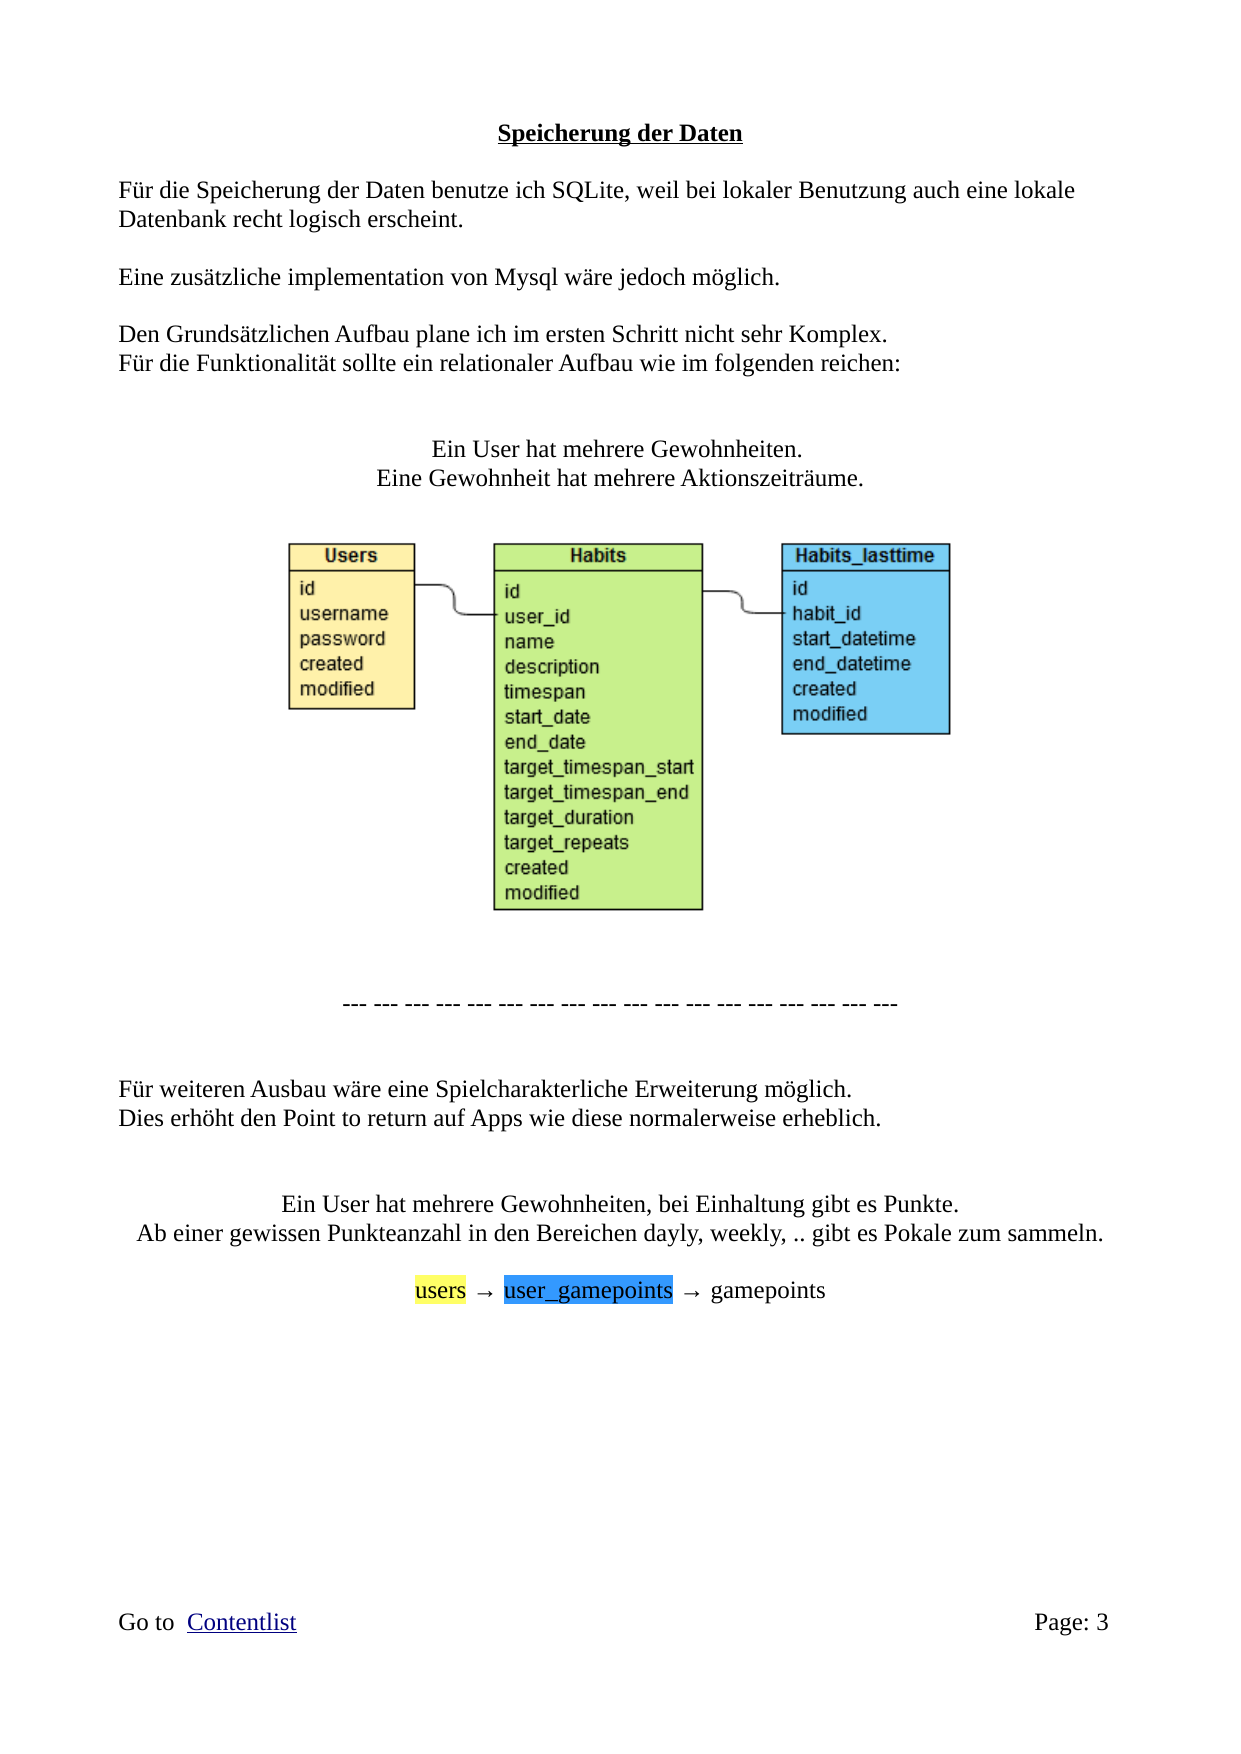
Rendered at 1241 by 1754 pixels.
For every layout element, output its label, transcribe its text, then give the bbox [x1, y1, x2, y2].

text --- --- --- --- --- --- --- --- --- --- --- --- --- --- --- --- --- --- [118, 988, 1122, 1016]
text Eine zusätzliche implementation von Mysql wäre jedoch möglich. [118, 262, 1122, 291]
text Den Grundsätzlichen Aufbau plane ich im ersten Schritt nicht sehr Komplex. Für die Funktionalität sollte ein relationaler Aufbau wie im folgenden reichen: [118, 319, 1122, 377]
text Ein User hat mehrere Gewohnheiten, bei Einhaltung gibt es Punkte. Ab einer gewissen Punkteanzahl in den Bereichen dayly, weekly, .. gibt es Pokale zum sammeln. [118, 1160, 1122, 1246]
text Für weiteren Ausbau wäre eine Spielcharakterliche Erweiterung möglich. Dies erhöht den Point to return auf Apps wie diese normalerweise erheblich. [118, 1074, 1122, 1131]
text Für die Speicherung der Daten benutze ich SQLite, weil bei lokaler Benutzung auch eine lokale Datenbank recht logisch erscheint. [118, 176, 1122, 233]
text Speicherung der Daten [118, 118, 1122, 147]
picture [270, 520, 970, 931]
text users → user_gamepoints → gamepoints [118, 1275, 1122, 1304]
text Ein User hat mehrere Gewohnheiten. Eine Gewohnheit hat mehrere Aktionszeiträume. [118, 406, 1122, 492]
